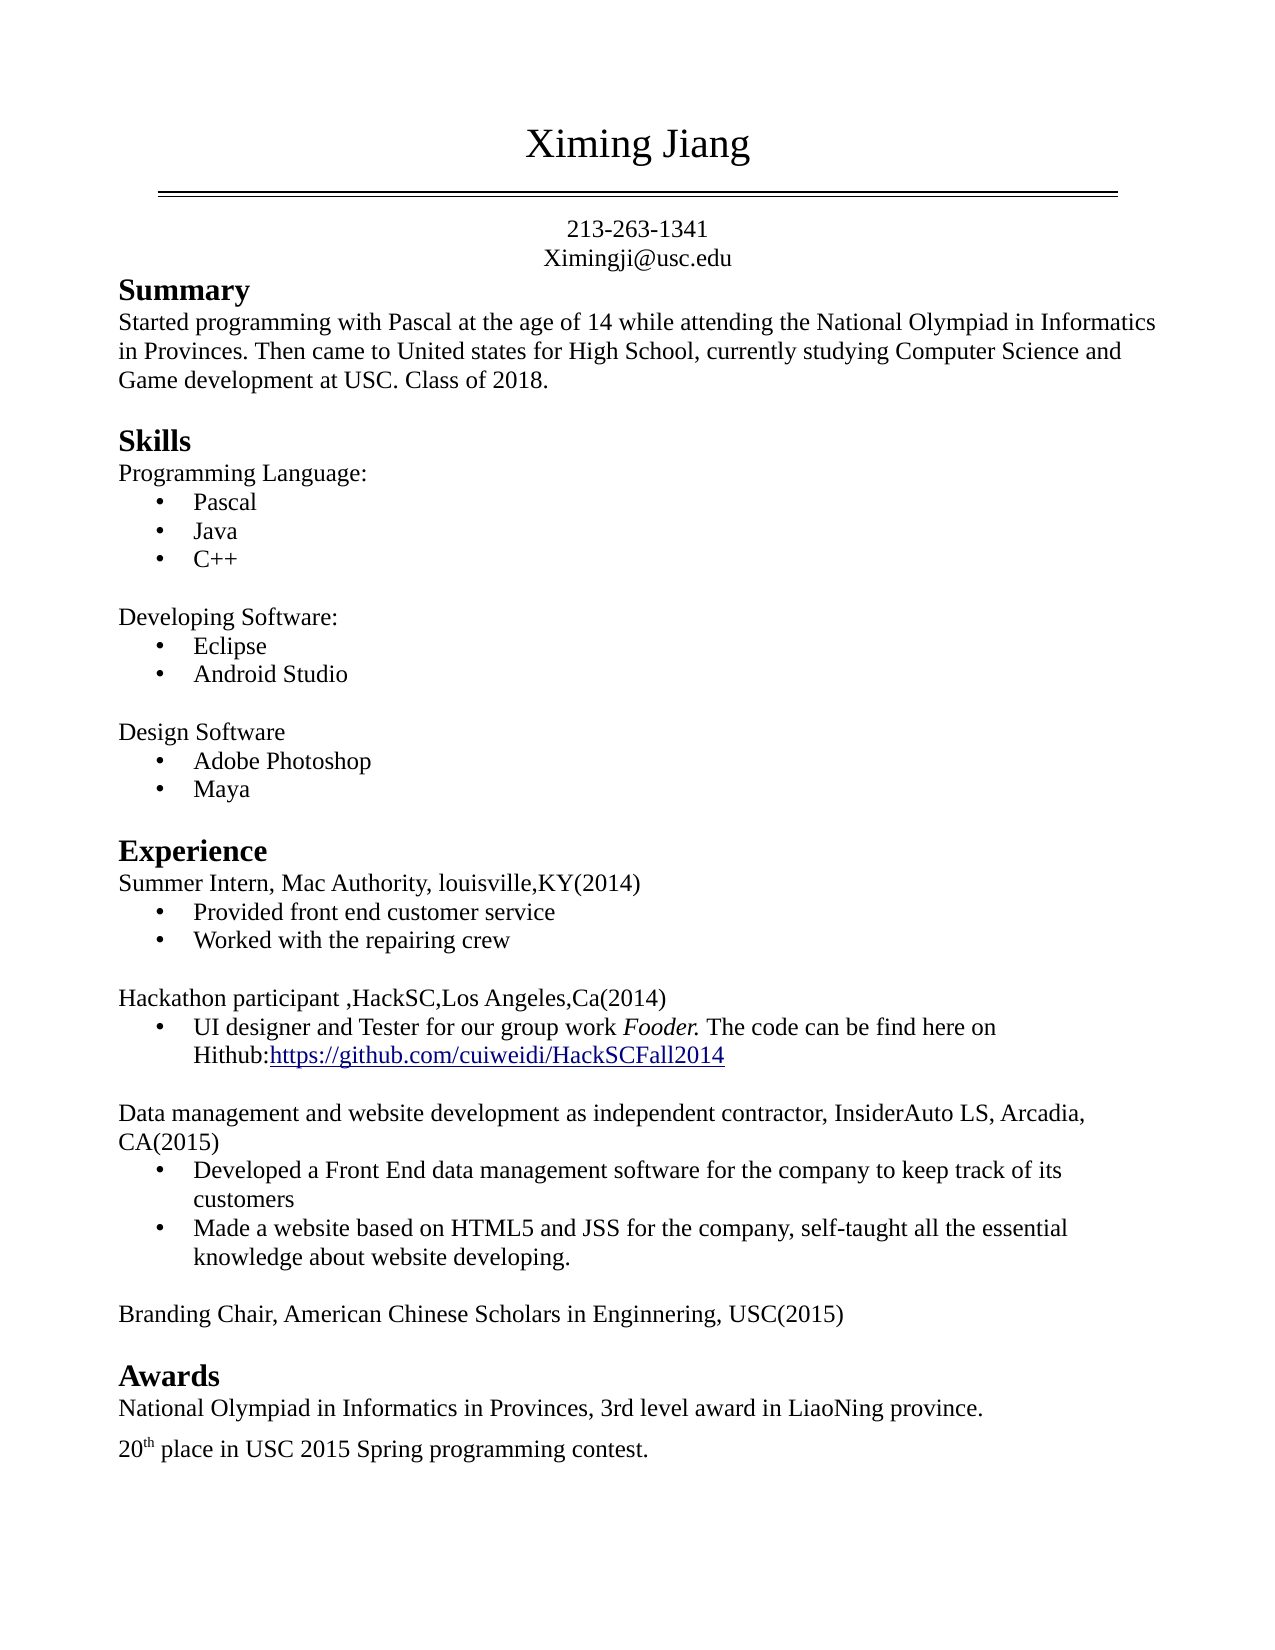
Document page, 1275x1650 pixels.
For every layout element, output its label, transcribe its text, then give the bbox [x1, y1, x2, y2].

text Experience [118, 832, 1157, 868]
list Worked with the repairing crew [156, 926, 1157, 954]
list Maya [156, 774, 1157, 803]
list Java [156, 516, 1157, 544]
text National Olympiad in Informatics in Provinces, 3rd level award in LiaoNing province. [118, 1393, 1157, 1421]
text 20th place in USC 2015 Spring programming contest. [118, 1434, 1157, 1463]
list Pascal [156, 487, 1157, 516]
text Design Software [118, 717, 1157, 746]
text Summary [118, 271, 1157, 307]
text Summer Intern, Mac Authority, louisville,KY(2014) [118, 868, 1157, 897]
list C++ [156, 544, 1157, 573]
list Provided front end customer service [156, 897, 1157, 926]
list Made a website based on HTML5 and JSS for the company, self-taught all the essential knowledge about website developing. [156, 1213, 1157, 1271]
text Ximingji@usc.edu [118, 243, 1157, 271]
text Awards [118, 1357, 1157, 1393]
text Data management and website development as independent contractor, InsiderAuto LS, Arcadia, CA(2015) [118, 1098, 1157, 1156]
list Developed a Front End data management software for the company to keep track of its customers [156, 1156, 1157, 1213]
text Hackathon participant ,HackSC,Los Angeles,Ca(2014) [118, 983, 1157, 1012]
list Adobe Photoshop [156, 746, 1157, 774]
text Skills [118, 422, 1157, 458]
text Developing Software: [118, 602, 1157, 631]
text Started programming with Pascal at the age of 14 while attending the National Olympiad in Informatics in Provinces. Then came to United states for High School, currently studying Computer Science and Game development at USC. Class of 2018. [118, 307, 1157, 394]
list Eclipse [156, 631, 1157, 659]
list Android Studio [156, 659, 1157, 688]
text 213-263-1341 [118, 214, 1157, 243]
list UI designer and Tester for our group work Fooder. The code can be find here on Hithub:https://github.com/cuiweidi/HackSCFall2014 [156, 1012, 1157, 1069]
text Ximing Jiang [118, 118, 1157, 166]
text Branding Chair, American Chinese Scholars in Enginnering, USC(2015) [118, 1299, 1157, 1328]
text Programming Language: [118, 458, 1157, 487]
